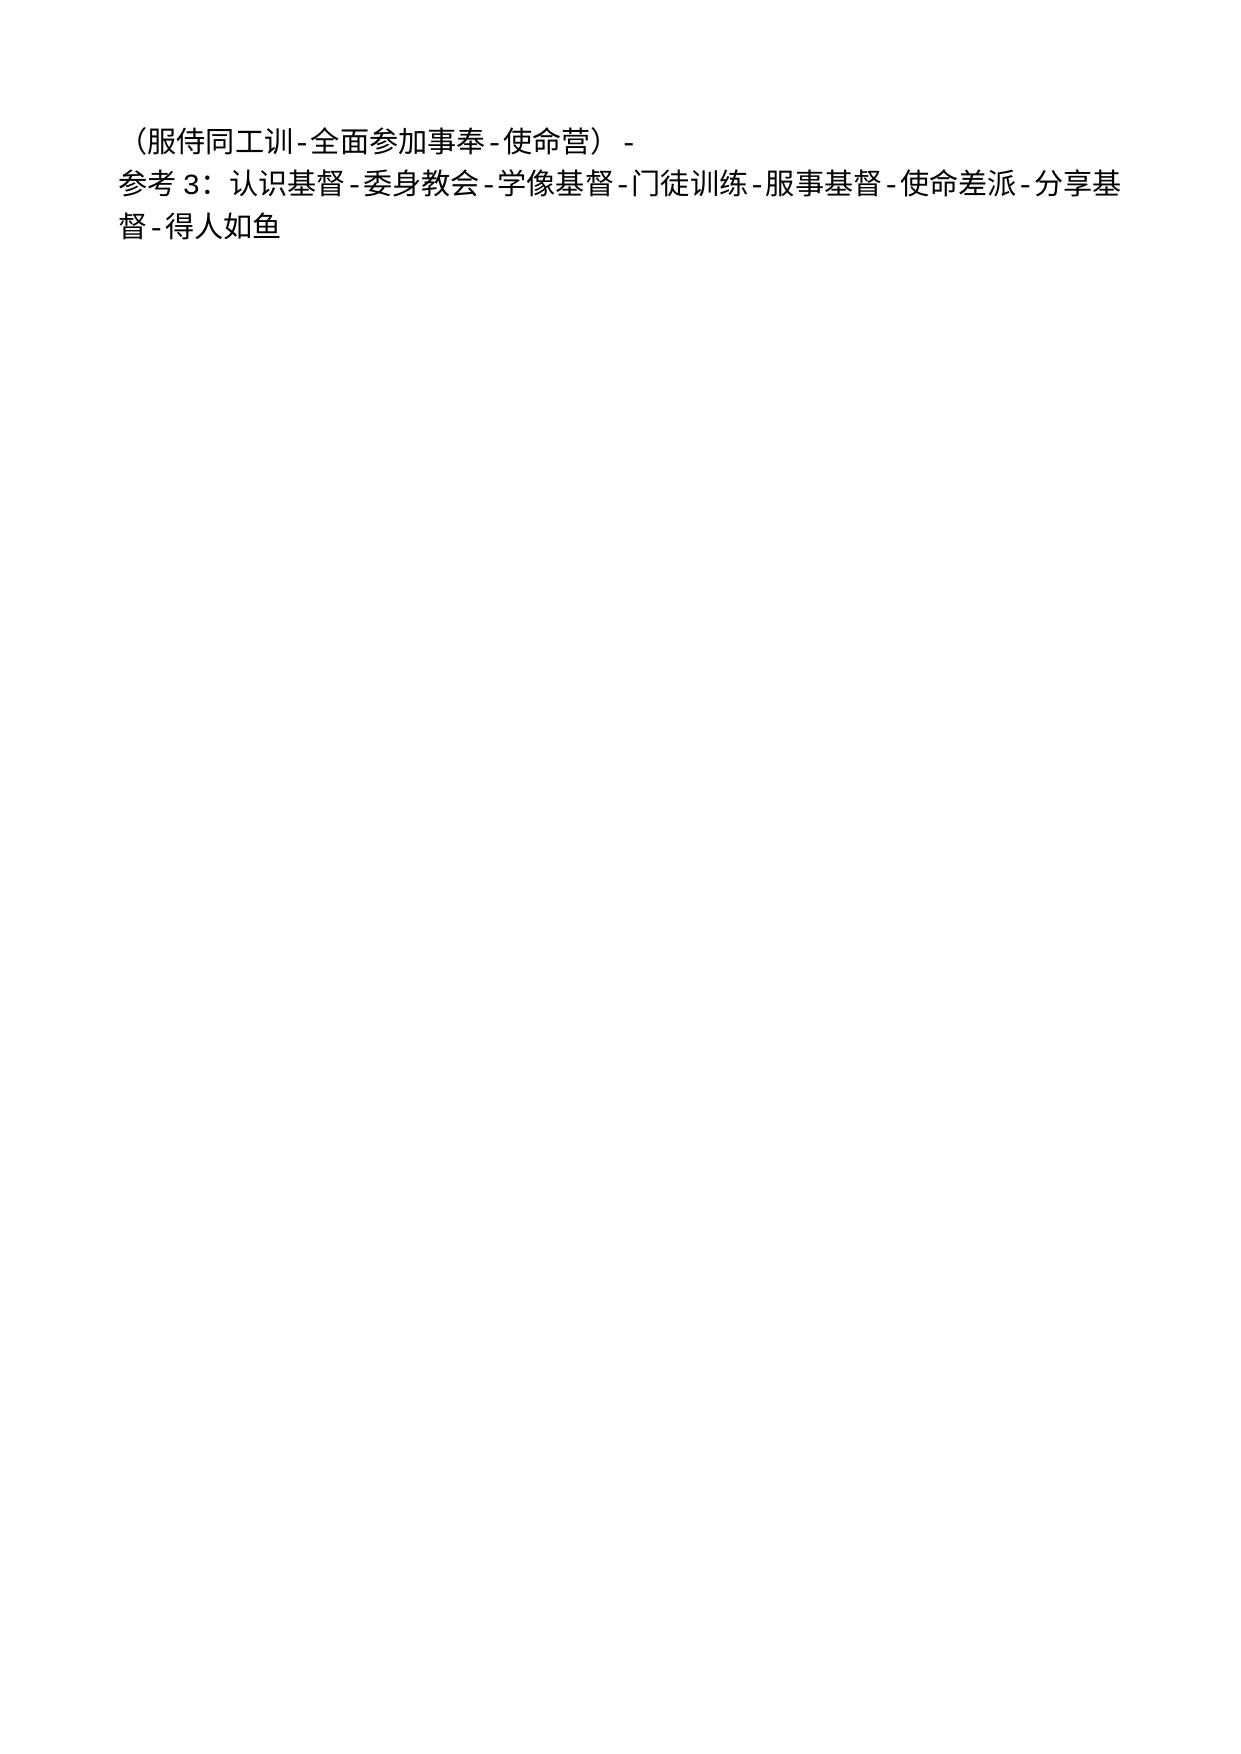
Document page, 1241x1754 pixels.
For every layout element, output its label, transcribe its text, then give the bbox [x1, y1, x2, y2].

text 参考3：认识基督-委身教会-学像基督-门徒训练-服事基督-使命差派-分享基督-得人如鱼 [118, 161, 1122, 246]
text （服侍同工训-全面参加事奉-使命营）- [118, 118, 1122, 161]
